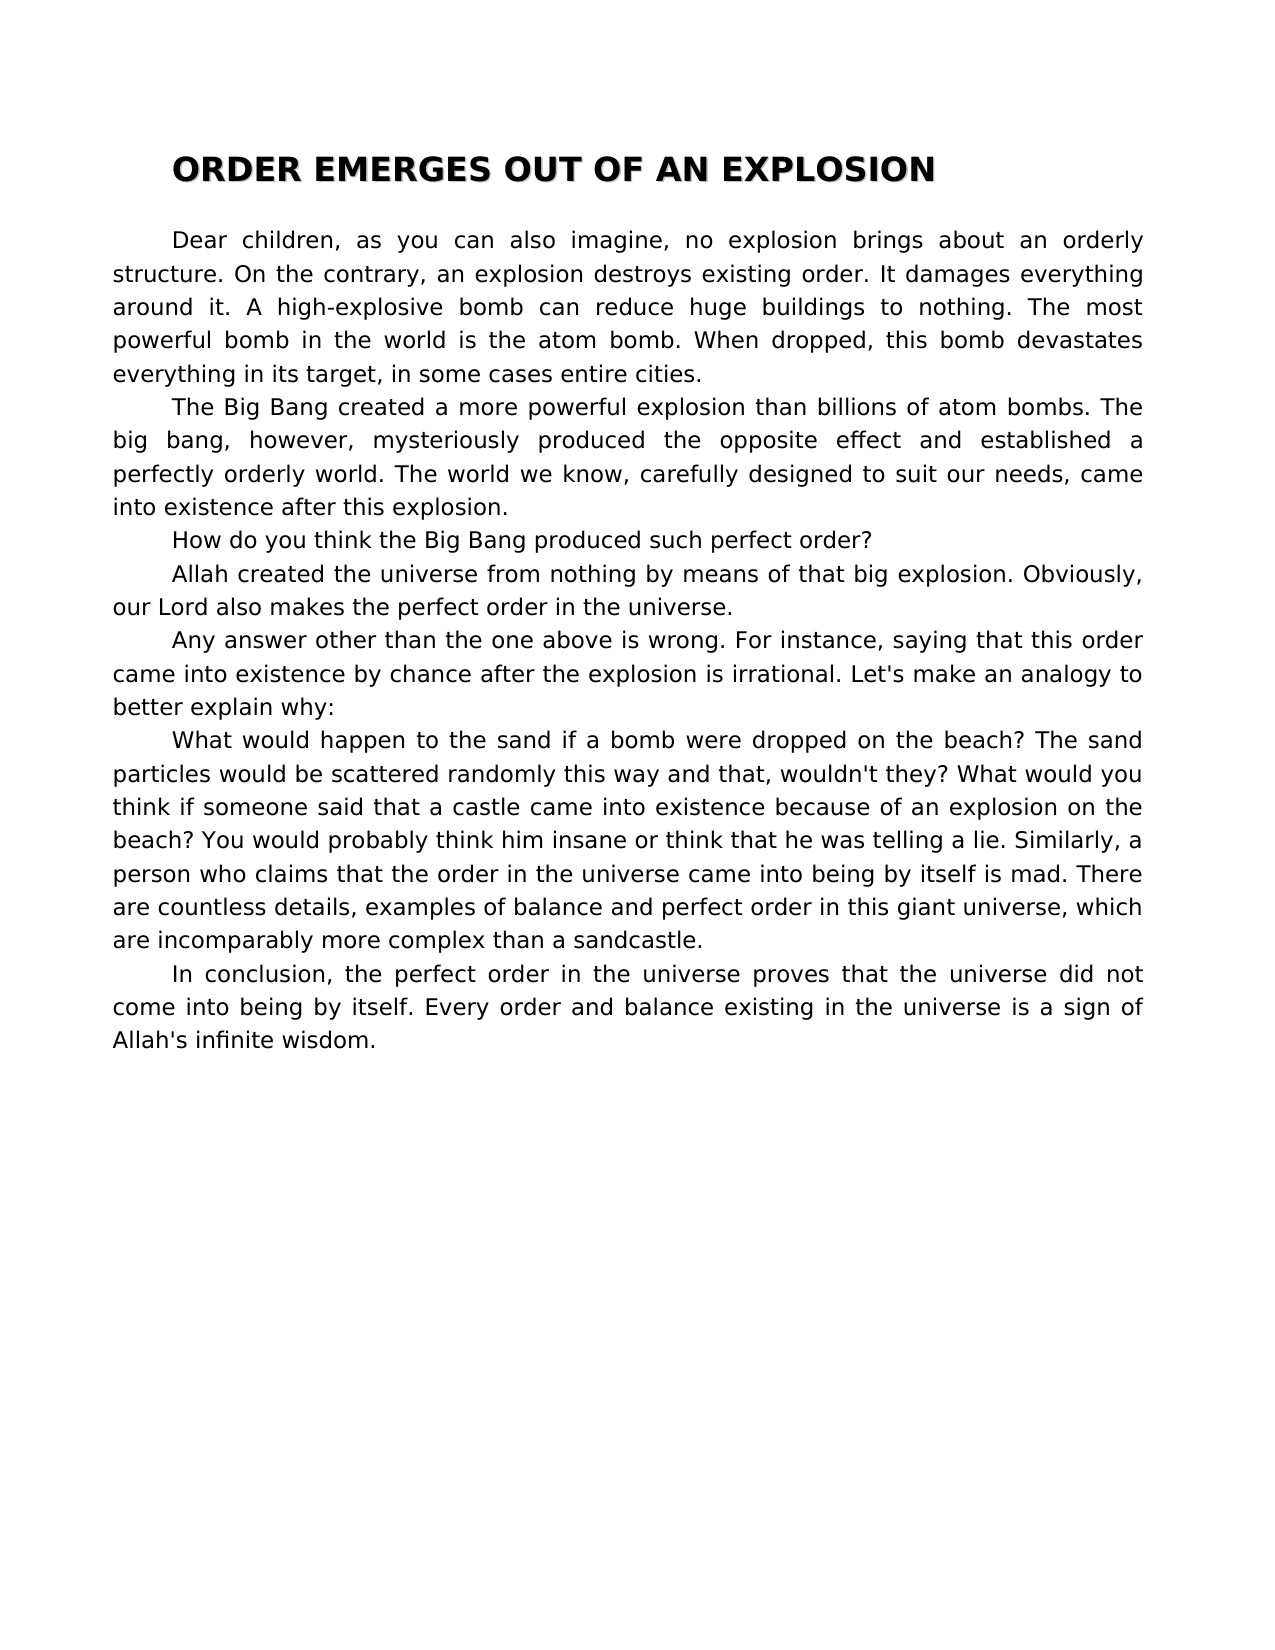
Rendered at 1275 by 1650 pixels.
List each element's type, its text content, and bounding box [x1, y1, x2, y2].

text The Big Bang created a more powerful explosion than billions of atom bombs. The big bang, however, mysteriously produced the opposite effect and established a perfectly orderly world. The world we know, carefully designed to suit our needs, came into existence after this explosion. [112, 389, 1145, 522]
text Allah created the universe from nothing by means of that big explosion. Obviously, our Lord also makes the perfect order in the universe. [112, 556, 1145, 622]
text Any answer other than the one above is wrong. For instance, saying that this order came into existence by chance after the explosion is irrational. Let's make an analogy to better explain why: [112, 622, 1145, 722]
text In conclusion, the perfect order in the universe proves that the universe did not come into being by itself. Every order and balance existing in the universe is a sign of Allah's infinite wisdom. [112, 956, 1145, 1056]
text Dear children, as you can also imagine, no explosion brings about an orderly structure. On the contrary, an explosion destroys existing order. It damages everything around it. A high-explosive bomb can reduce huge buildings to nothing. The most powerful bomb in the world is the atom bomb. When dropped, this bomb devastates everything in its target, in some cases entire cities. [112, 222, 1145, 389]
text ORDER EMERGES OUT OF AN EXPLOSION [112, 150, 1145, 189]
text How do you think the Big Bang produced such perfect order? [112, 522, 1145, 556]
text What would happen to the sand if a bomb were dropped on the beach? The sand particles would be scattered randomly this way and that, wouldn't they? What would you think if someone said that a castle came into existence because of an explosion on the beach? You would probably think him insane or think that he was telling a lie. Similarly, a person who claims that the order in the universe came into being by itself is mad. There are countless details, examples of balance and perfect order in this giant universe, which are incomparably more complex than a sandcastle. [112, 722, 1145, 956]
